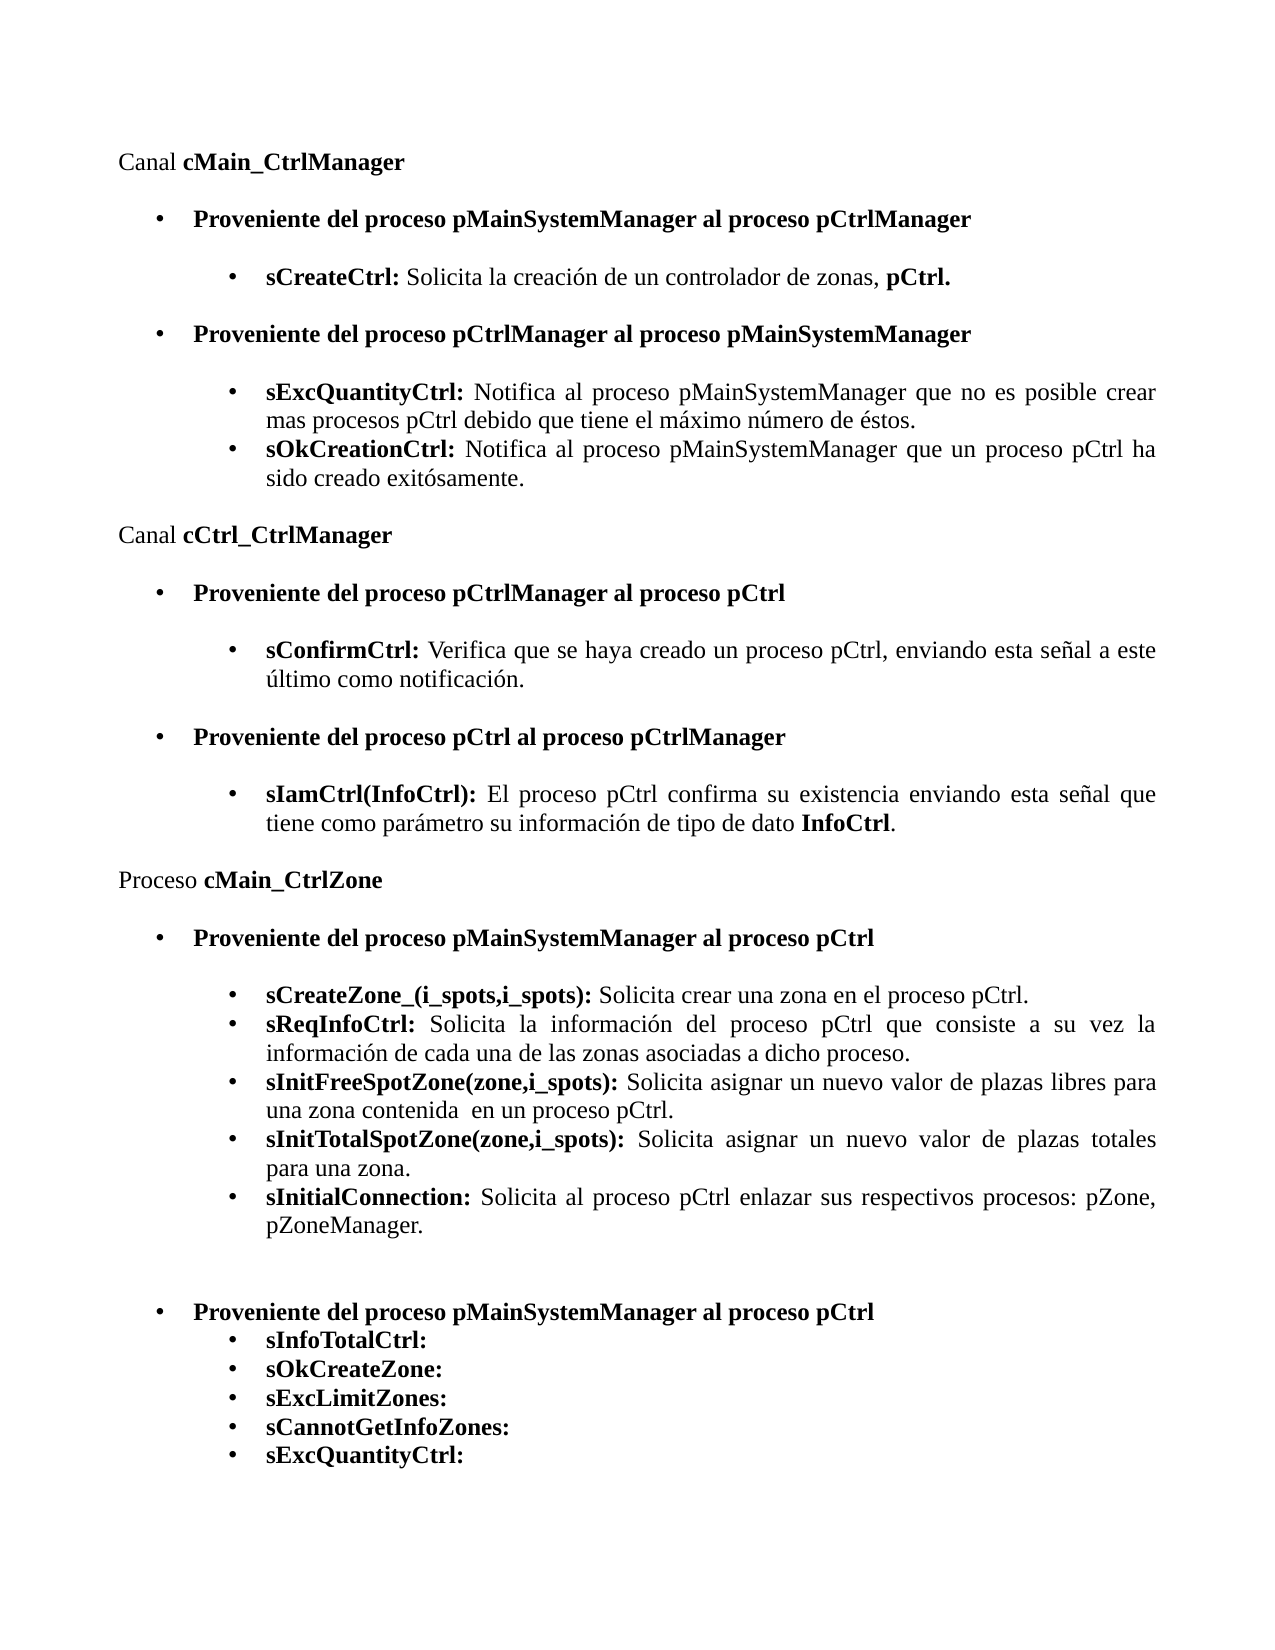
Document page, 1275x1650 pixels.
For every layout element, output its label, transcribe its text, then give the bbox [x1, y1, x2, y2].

list sExcQuantityCtrl: [228, 1441, 1157, 1469]
list sExcQuantityCtrl: Notifica al proceso pMainSystemManager que no es posible crear mas procesos pCtrl debido que tiene el máximo número de éstos. [228, 377, 1157, 434]
list sInfoTotalCtrl: [228, 1326, 1157, 1354]
list sInitialConnection: Solicita al proceso pCtrl enlazar sus respectivos procesos: pZone, pZoneManager. [228, 1182, 1157, 1239]
list sOkCreateZone: [228, 1354, 1157, 1383]
list sConfirmCtrl: Verifica que se haya creado un proceso pCtrl, enviando esta señal a este último como notificación. [228, 636, 1157, 693]
list sReqInfoCtrl: Solicita la información del proceso pCtrl que consiste a su vez la información de cada una de las zonas asociadas a dicho proceso. [228, 1009, 1157, 1067]
list sCannotGetInfoZones: [228, 1412, 1157, 1441]
list Proveniente del proceso pCtrlManager al proceso pCtrl [156, 578, 1157, 607]
list sInitTotalSpotZone(zone,i_spots): Solicita asignar un nuevo valor de plazas totales para una zona. [228, 1124, 1157, 1182]
list sExcLimitZones: [228, 1383, 1157, 1412]
list Proveniente del proceso pMainSystemManager al proceso pCtrl [156, 923, 1157, 952]
text Proceso cMain_CtrlZone [118, 866, 1157, 894]
text Canal cMain_CtrlManager [118, 147, 1157, 176]
list Proveniente del proceso pCtrlManager al proceso pMainSystemManager [156, 319, 1157, 348]
list Proveniente del proceso pMainSystemManager al proceso pCtrl [156, 1297, 1157, 1326]
text Canal cCtrl_CtrlManager [118, 521, 1157, 549]
list Proveniente del proceso pCtrl al proceso pCtrlManager [156, 722, 1157, 751]
list Proveniente del proceso pMainSystemManager al proceso pCtrlManager [156, 204, 1157, 233]
list sInitFreeSpotZone(zone,i_spots): Solicita asignar un nuevo valor de plazas libres para una zona contenida en un proceso pCtrl. [228, 1067, 1157, 1124]
list sIamCtrl(InfoCtrl): El proceso pCtrl confirma su existencia enviando esta señal que tiene como parámetro su información de tipo de dato InfoCtrl. [228, 779, 1157, 837]
list sOkCreationCtrl: Notifica al proceso pMainSystemManager que un proceso pCtrl ha sido creado exitósamente. [228, 434, 1157, 492]
list sCreateZone_(i_spots,i_spots): Solicita crear una zona en el proceso pCtrl. [228, 981, 1157, 1009]
list sCreateCtrl: Solicita la creación de un controlador de zonas, pCtrl. [228, 262, 1157, 291]
